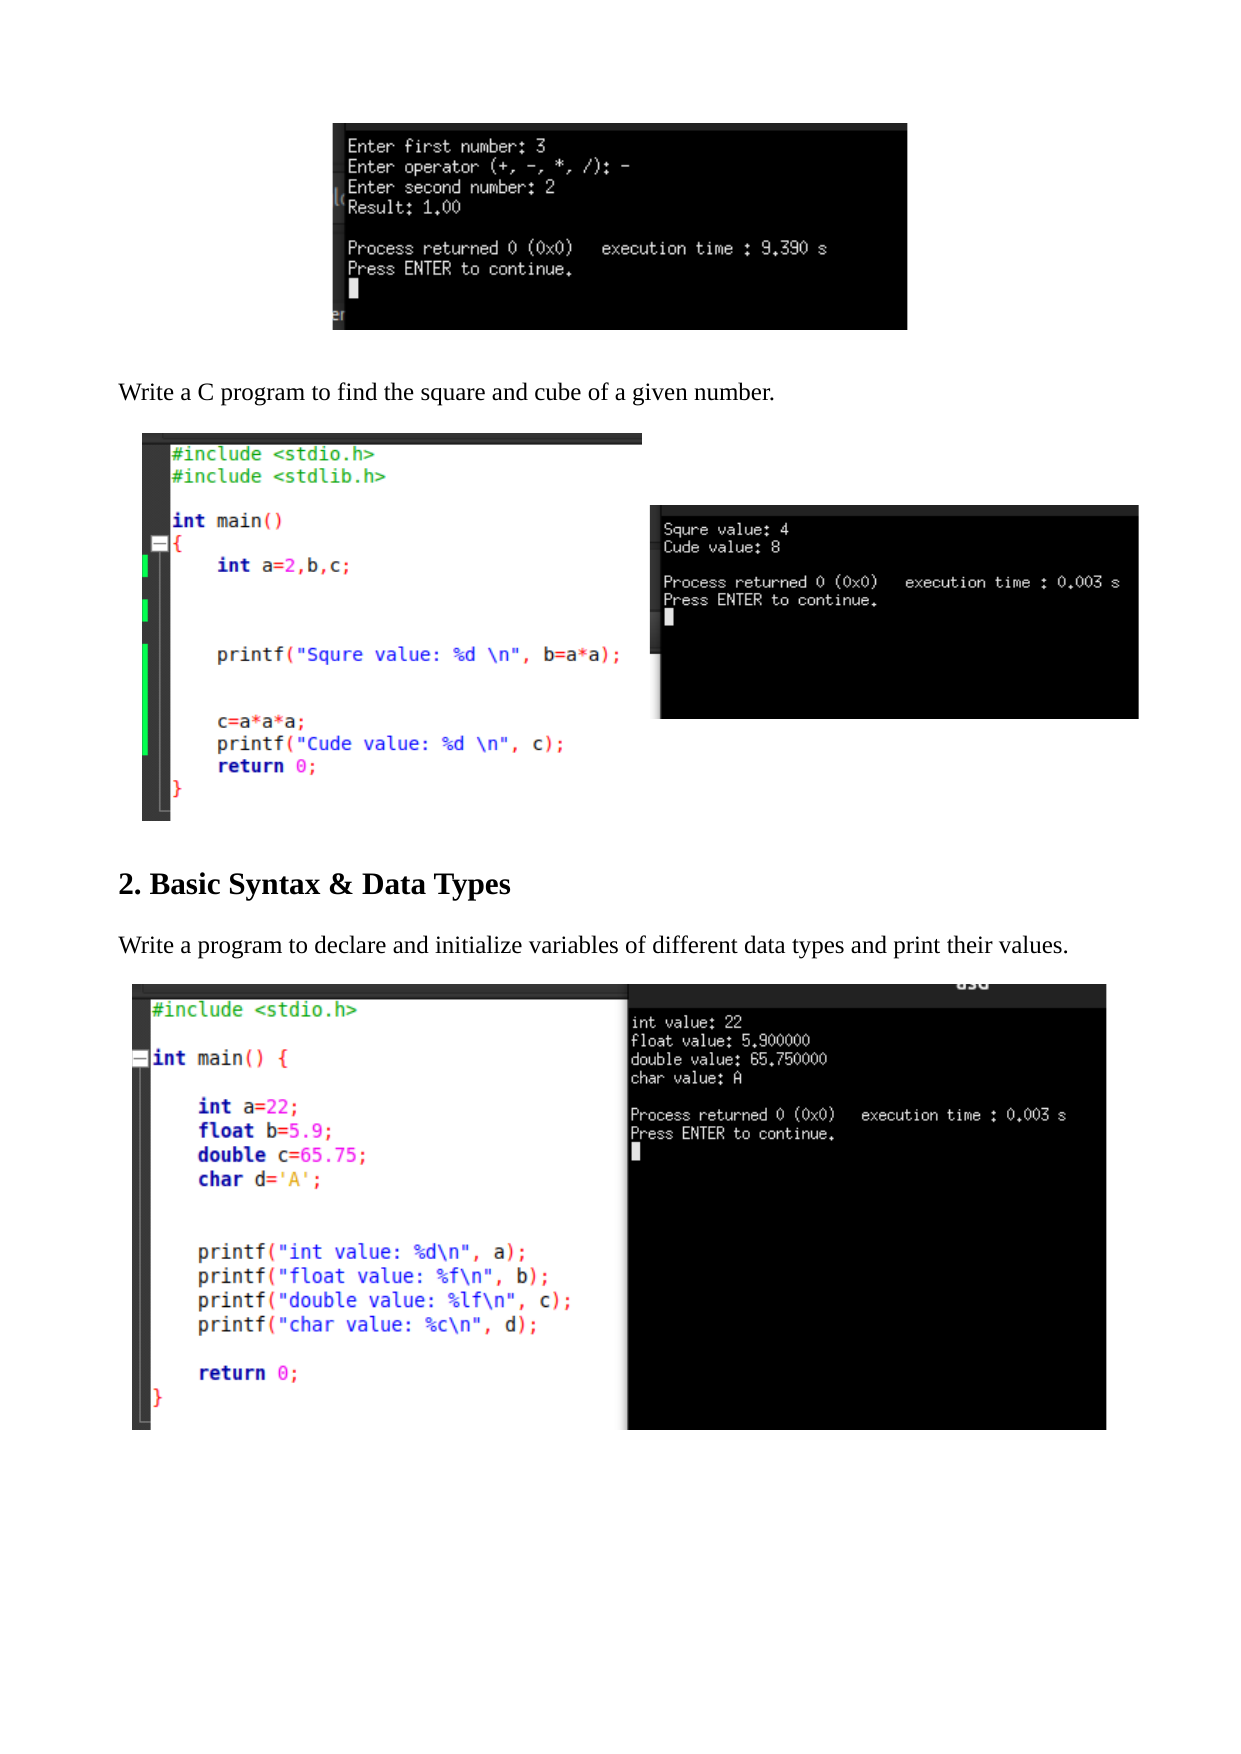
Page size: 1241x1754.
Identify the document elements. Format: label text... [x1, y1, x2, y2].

text Write a C program to find the square and cube of a given number. [118, 377, 1122, 406]
picture [332, 123, 908, 330]
text 2. Basic Syntax & Data Types [118, 866, 1122, 902]
picture [649, 505, 1139, 719]
picture [142, 433, 642, 821]
picture [132, 984, 1107, 1430]
text Write a program to declare and initialize variables of different data types and print their values. [118, 930, 1122, 959]
